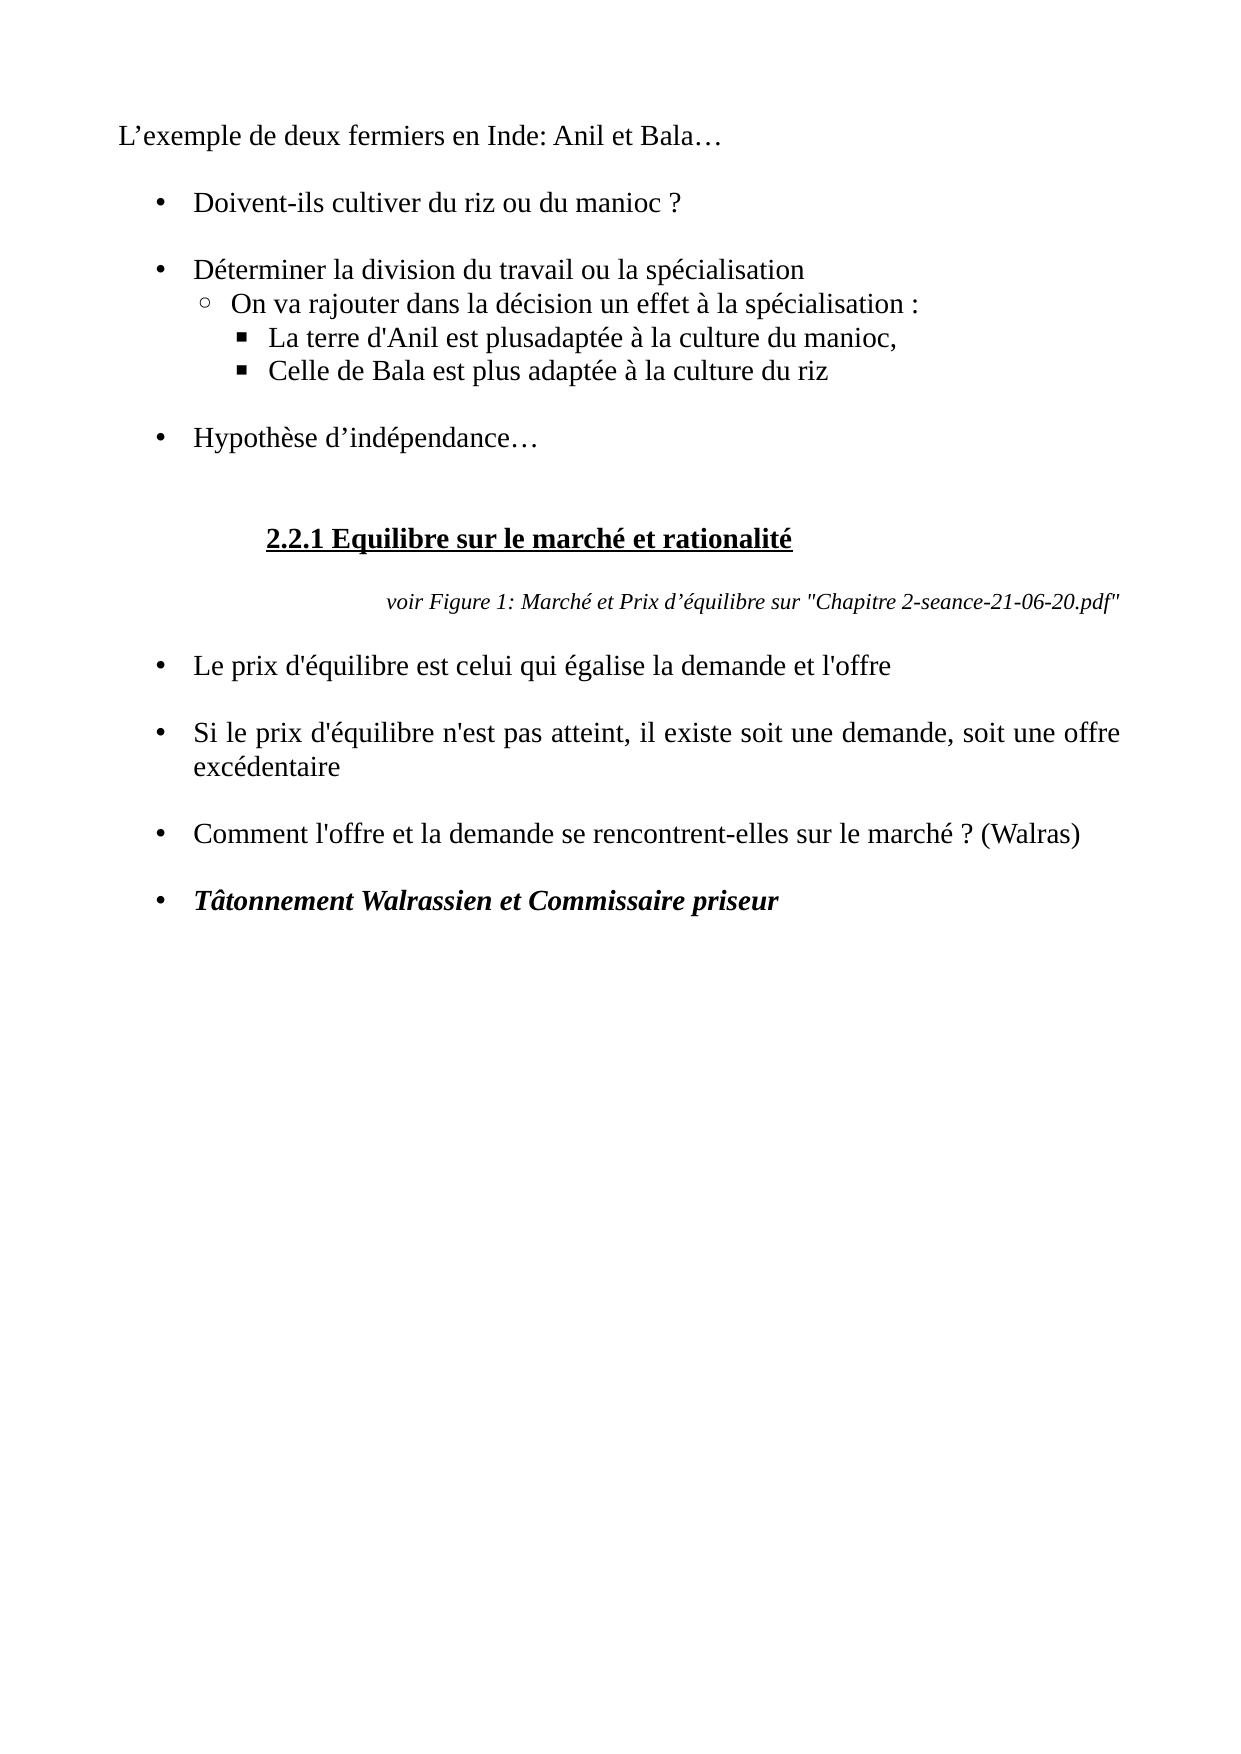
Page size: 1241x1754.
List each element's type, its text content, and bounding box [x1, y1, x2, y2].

text L’exemple de deux fermiers en Inde: Anil et Bala… [118, 118, 1122, 152]
list La terre d'Anil est plusadaptée à la culture du manioc, [231, 320, 1122, 353]
text  [118, 555, 1122, 588]
list Déterminer la division du travail ou la spécialisation  [156, 252, 1122, 286]
list Comment l'offre et la demande se rencontrent-elles sur le marché ? (Walras) [156, 816, 1122, 850]
list On va rajouter dans la décision un effet à la spécialisation : [193, 286, 1122, 320]
list Si le prix d'équilibre n'est pas atteint, il existe soit une demande, soit une offre excédentaire [156, 715, 1122, 783]
list Hypothèse d’indépendance… [156, 421, 1122, 454]
list Tâtonnement Walrassien et Commissaire priseur [156, 883, 1122, 917]
list Celle de Bala est plus adaptée à la culture du riz [231, 353, 1122, 387]
list Doivent-ils cultiver du riz ou du manioc ? [156, 185, 1122, 219]
list Le prix d'équilibre est celui qui égalise la demande et l'offre [156, 648, 1122, 682]
text 2.2.1 Equilibre sur le marché et rationalité [118, 521, 1122, 555]
text  [118, 152, 1122, 185]
text voir Figure 1: Marché et Prix d’équilibre sur "Chapitre 2-seance-21-06-20.pdf" [118, 588, 1122, 615]
